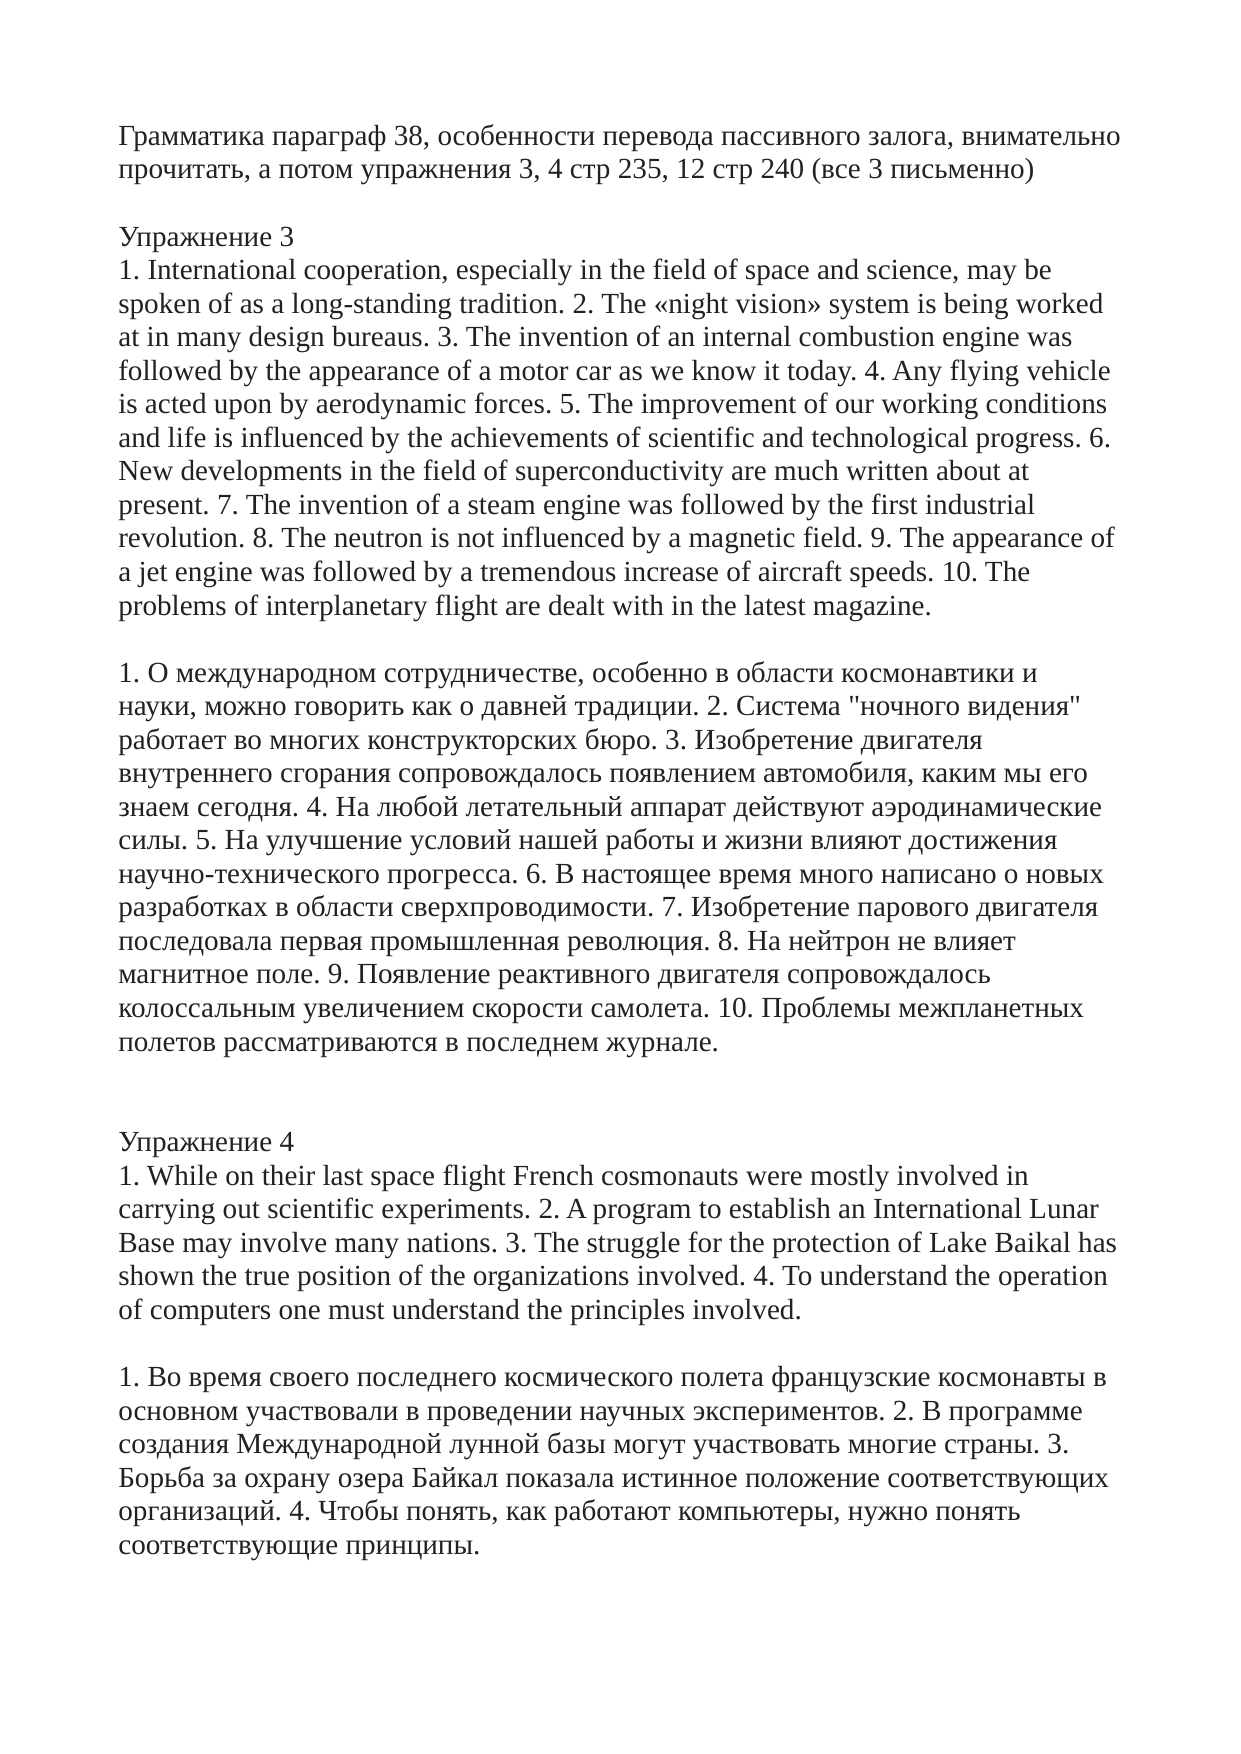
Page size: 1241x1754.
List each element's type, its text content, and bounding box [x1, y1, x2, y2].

text 1. Во время своего последнего космического полета французские космонавты в основном участвовали в проведении научных экспериментов. 2. В программе создания Международной лунной базы могут участвовать многие страны. 3. Борьба за охрану озера Байкал показала истинное положение соответствующих организаций. 4. Чтобы понять, как работают компьютеры, нужно понять соответствующие принципы. [118, 1359, 1122, 1560]
text 1. О международном сотрудничестве, особенно в области космонавтики и науки, можно говорить как о давней традиции. 2. Система "ночного видения" работает во многих конструкторских бюро. 3. Изобретение двигателя внутреннего сгорания сопровождалось появлением автомобиля, каким мы его знаем сегодня. 4. На любой летательный аппарат действуют аэродинамические силы. 5. На улучшение условий нашей работы и жизни влияют достижения научно-технического прогресса. 6. В настоящее время много написано о новых разработках в области сверхпроводимости. 7. Изобретение парового двигателя последовала первая промышленная революция. 8. На нейтрон не влияет магнитное поле. 9. Появление реактивного двигателя сопровождалось колоссальным увеличением скорости самолета. 10. Проблемы межпланетных полетов рассматриваются в последнем журнале. [118, 655, 1122, 1057]
text Упражнение 3 [118, 219, 1122, 252]
text 1. International cooperation, especially in the field of space and science, may be spoken of as a long-standing tradition. 2. The «night vision» system is being worked at in many design bureaus. 3. The invention of an internal combustion engine was followed by the appearance of a motor car as we know it today. 4. Any flying vehicle is acted upon by aerodynamic forces. 5. The improvement of our working conditions and life is influenced by the achievements of scientific and technological progress. 6. New developments in the field of superconductivity are much written about at present. 7. The invention of a steam engine was followed by the first industrial revolution. 8. The neutron is not influenced by a magnetic field. 9. The appearance of a jet engine was followed by a tremendous increase of aircraft speeds. 10. The problems of interplanetary flight are dealt with in the latest magazine. [118, 252, 1122, 621]
text Грамматика параграф 38, особенности перевода пассивного залога, внимательно прочитать, а потом упражнения 3, 4 стр 235, 12 стр 240 (все 3 письменно) [118, 118, 1122, 185]
text Упражнение 4 [118, 1124, 1122, 1158]
text 1. While on their last space flight French cosmonauts were mostly involved in carrying out scientific experiments. 2. A program to establish an International Lunar Base may involve many nations. 3. The struggle for the protection of Lake Baikal has shown the true position of the organizations involved. 4. To understand the operation of computers one must understand the principles involved. [118, 1158, 1122, 1326]
